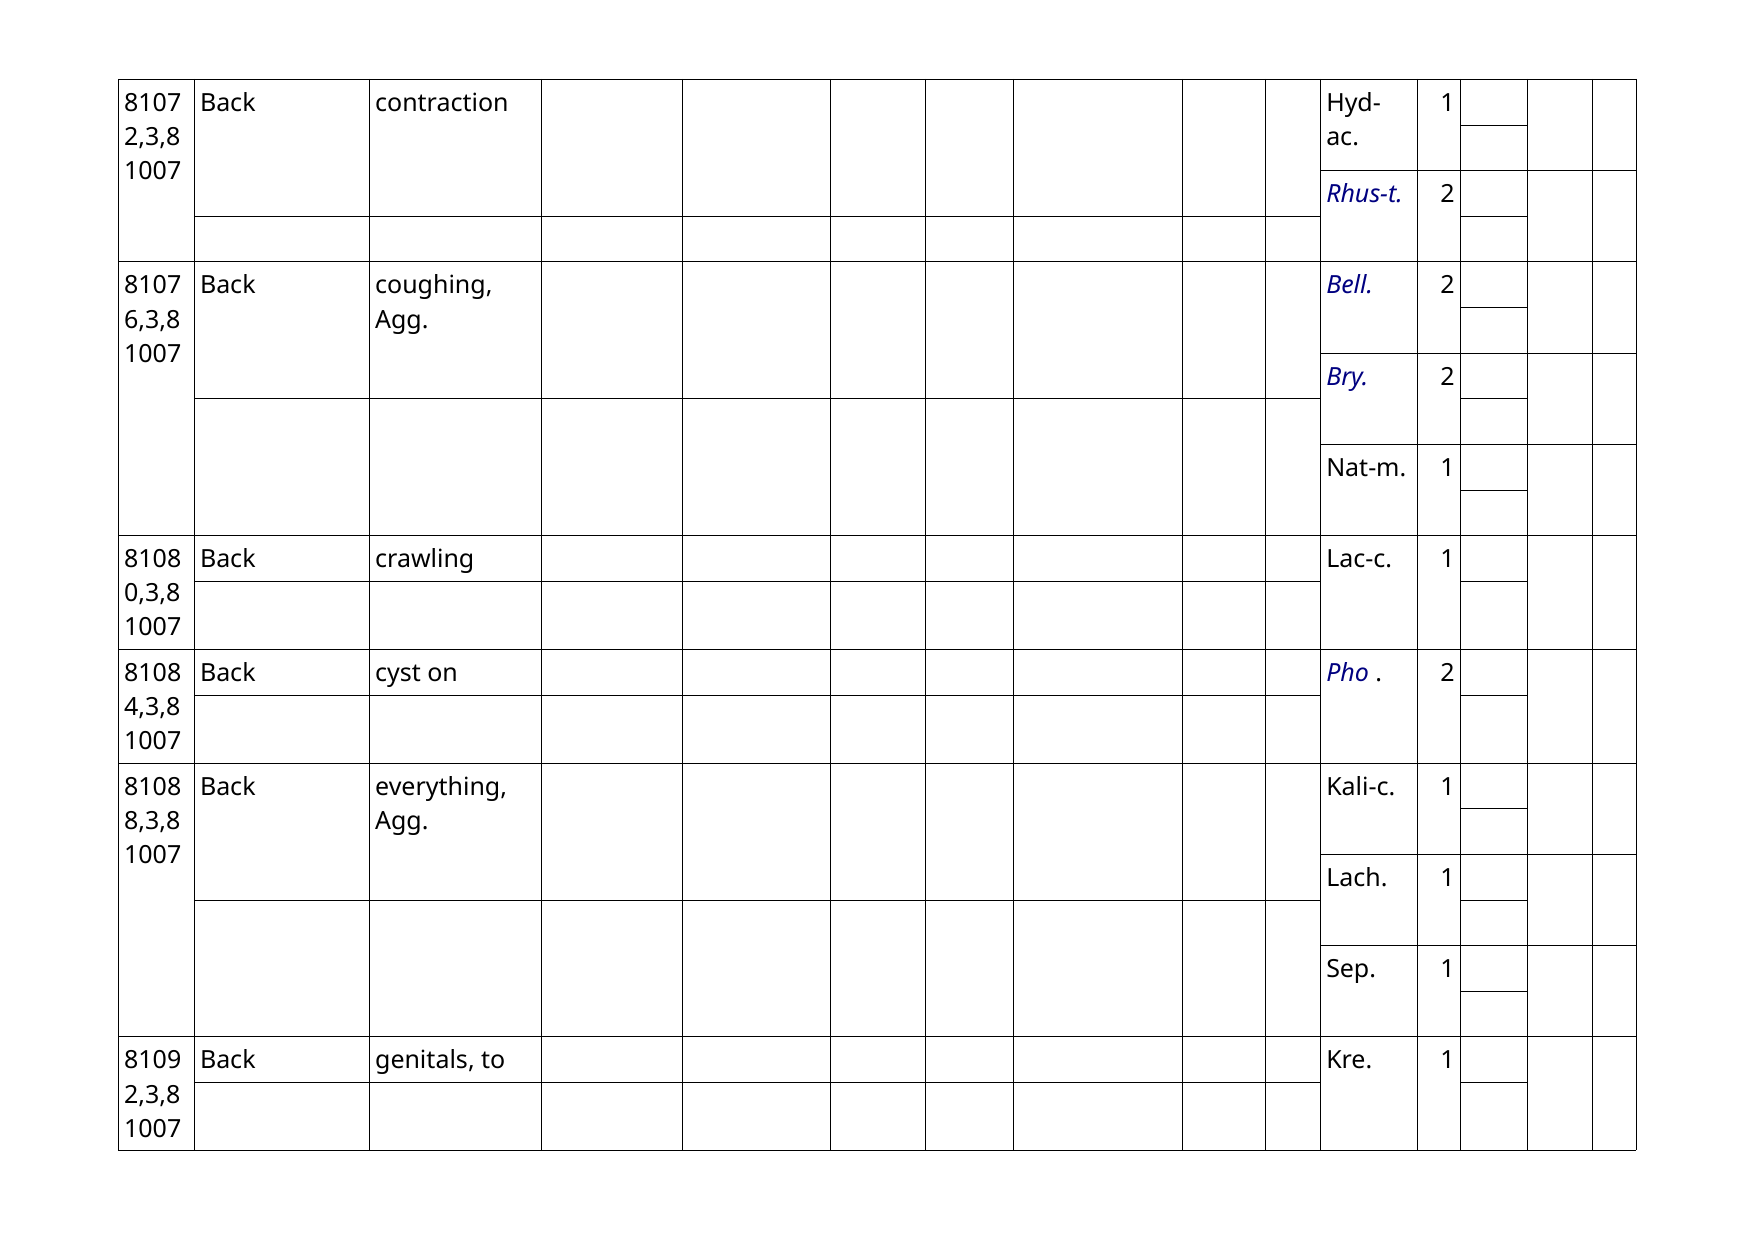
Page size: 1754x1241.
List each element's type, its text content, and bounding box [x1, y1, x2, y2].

table_cell [1266, 764, 1320, 899]
table_cell [1461, 1037, 1527, 1082]
table_cell Back [195, 80, 369, 216]
table_cell 81092,3,81007 [119, 1037, 194, 1150]
table_cell Back [195, 650, 369, 694]
table_cell [683, 696, 830, 763]
table_cell [1183, 764, 1265, 899]
table_cell [926, 399, 1013, 535]
table_cell [1461, 582, 1527, 649]
table_cell [1014, 1037, 1182, 1082]
table_cell [1266, 262, 1320, 398]
table_cell [831, 536, 925, 581]
table_cell [1183, 1037, 1265, 1082]
table_cell Lac-c. [1321, 536, 1417, 649]
table_cell [1461, 901, 1527, 945]
table_cell [542, 901, 682, 1036]
table_cell [1014, 399, 1182, 535]
table_cell [683, 764, 830, 899]
table_cell [1461, 80, 1527, 124]
table_cell [831, 696, 925, 763]
table_cell [683, 582, 830, 649]
table_cell [1593, 1037, 1636, 1150]
table_cell [831, 650, 925, 694]
table_cell [1461, 1083, 1527, 1150]
table_cell [370, 217, 541, 261]
table_cell [1461, 764, 1527, 808]
table_cell crawling [370, 536, 541, 581]
table_cell [1461, 171, 1527, 216]
table_cell [1014, 901, 1182, 1036]
table_cell Back [195, 262, 369, 398]
table_cell [926, 582, 1013, 649]
table_cell [683, 901, 830, 1036]
table_cell 1 [1418, 855, 1460, 945]
table_cell [1183, 696, 1265, 763]
table_cell [926, 650, 1013, 694]
table_cell [542, 536, 682, 581]
table_cell Kre. [1321, 1037, 1417, 1150]
table_cell 1 [1418, 536, 1460, 649]
table_cell [1528, 764, 1592, 854]
table_cell [1266, 582, 1320, 649]
table_cell 81072,3,81007 [119, 80, 194, 261]
table_cell [1266, 650, 1320, 694]
table_cell [1593, 262, 1636, 353]
table_cell [926, 262, 1013, 398]
table_cell [370, 582, 541, 649]
table_cell [1461, 992, 1527, 1036]
table_cell [1593, 650, 1636, 763]
table_cell [926, 1037, 1013, 1082]
table_cell [683, 80, 830, 216]
table_cell Pho . [1321, 650, 1417, 763]
table_cell [1461, 491, 1527, 535]
table_cell [1593, 764, 1636, 854]
table_cell [542, 1083, 682, 1150]
table_cell 1 [1418, 946, 1460, 1036]
table_cell [1461, 445, 1527, 489]
table_cell Hyd-ac. [1321, 80, 1417, 170]
table_cell [195, 696, 369, 763]
table_cell [1183, 217, 1265, 261]
table_cell [1014, 764, 1182, 899]
table_cell [1014, 1083, 1182, 1150]
table_cell [1461, 262, 1527, 307]
table_cell [1461, 536, 1527, 581]
table_cell 81076,3,81007 [119, 262, 194, 535]
table_cell 1 [1418, 1037, 1460, 1150]
table_cell [370, 1083, 541, 1150]
table_cell 1 [1418, 445, 1460, 535]
table_cell [1266, 217, 1320, 261]
table_cell 2 [1418, 262, 1460, 353]
table_cell [926, 1083, 1013, 1150]
table_cell Bry. [1321, 354, 1417, 444]
table_cell [542, 262, 682, 398]
table_cell [831, 262, 925, 398]
table_cell [1528, 171, 1592, 261]
table_cell [542, 399, 682, 535]
table_cell [195, 901, 369, 1036]
table_cell [1528, 650, 1592, 763]
table_cell [1593, 445, 1636, 535]
table_cell [1266, 1037, 1320, 1082]
table_cell [1461, 399, 1527, 444]
table_cell [1014, 582, 1182, 649]
table_cell [926, 764, 1013, 899]
table_cell [1266, 901, 1320, 1036]
table_cell Sep. [1321, 946, 1417, 1036]
table_cell 2 [1418, 650, 1460, 763]
table_cell [831, 1037, 925, 1082]
table_cell 1 [1418, 80, 1460, 170]
table_cell [1266, 399, 1320, 535]
table_cell [831, 901, 925, 1036]
table_cell [1183, 399, 1265, 535]
table_cell 1 [1418, 764, 1460, 854]
table_cell coughing, Agg. [370, 262, 541, 398]
table_cell [542, 582, 682, 649]
table_cell [1183, 536, 1265, 581]
table_cell Nat-m. [1321, 445, 1417, 535]
table_cell [1183, 80, 1265, 216]
table_cell [683, 1083, 830, 1150]
table_cell 2 [1418, 354, 1460, 444]
table_cell [1593, 171, 1636, 261]
table_cell [926, 696, 1013, 763]
table_cell [1528, 946, 1592, 1036]
table_cell [926, 536, 1013, 581]
table_cell [831, 217, 925, 261]
table_cell [1014, 262, 1182, 398]
table_cell [1528, 445, 1592, 535]
table_cell [1528, 1037, 1592, 1150]
table_cell [1014, 80, 1182, 216]
table_cell [1266, 696, 1320, 763]
table_cell Lach. [1321, 855, 1417, 945]
table_cell [1461, 650, 1527, 694]
table_cell [831, 80, 925, 216]
table_cell [1183, 901, 1265, 1036]
table_cell [1183, 1083, 1265, 1150]
table_cell cyst on [370, 650, 541, 694]
table_cell Rhus-t. [1321, 171, 1417, 261]
table_cell [1528, 354, 1592, 444]
table_cell [1183, 262, 1265, 398]
table_cell [195, 399, 369, 535]
table_cell [683, 536, 830, 581]
table_cell [1183, 582, 1265, 649]
table_cell [926, 217, 1013, 261]
table_cell [1014, 536, 1182, 581]
table_cell [542, 650, 682, 694]
table_cell Bell. [1321, 262, 1417, 353]
table_cell [1014, 217, 1182, 261]
table_cell 2 [1418, 171, 1460, 261]
table_cell [926, 80, 1013, 216]
table_cell 81088,3,81007 [119, 764, 194, 1036]
table_cell [683, 262, 830, 398]
table_cell [1593, 80, 1636, 170]
table_cell everything, Agg. [370, 764, 541, 899]
table_cell [1266, 80, 1320, 216]
table_cell 81084,3,81007 [119, 650, 194, 763]
table_cell [195, 1083, 369, 1150]
table_cell [542, 1037, 682, 1082]
table_cell [683, 399, 830, 535]
table_cell 81080,3,81007 [119, 536, 194, 649]
table_cell [195, 217, 369, 261]
table_cell [831, 764, 925, 899]
table_cell [1593, 855, 1636, 945]
table_cell [1266, 1083, 1320, 1150]
table_cell [926, 901, 1013, 1036]
table_cell [683, 1037, 830, 1082]
table_cell [683, 650, 830, 694]
table_cell [1528, 855, 1592, 945]
table_cell [1593, 946, 1636, 1036]
table_cell contraction [370, 80, 541, 216]
table_cell Back [195, 536, 369, 581]
table_cell [1461, 354, 1527, 398]
table_cell [370, 901, 541, 1036]
table_cell [831, 1083, 925, 1150]
table_cell [1014, 650, 1182, 694]
table_cell [1528, 262, 1592, 353]
table_cell [370, 696, 541, 763]
table_cell [1593, 354, 1636, 444]
table_cell [831, 582, 925, 649]
table_cell [1461, 855, 1527, 899]
table_cell [1461, 809, 1527, 854]
table_cell [831, 399, 925, 535]
table_cell Back [195, 764, 369, 899]
table_cell [1528, 80, 1592, 170]
table_cell [1183, 650, 1265, 694]
table_cell Kali-c. [1321, 764, 1417, 854]
table_cell [542, 217, 682, 261]
table_cell [1593, 536, 1636, 649]
table_cell [542, 80, 682, 216]
table_cell [1461, 217, 1527, 261]
table_cell [683, 217, 830, 261]
table_cell Back [195, 1037, 369, 1082]
table_cell [1266, 536, 1320, 581]
table_cell [1528, 536, 1592, 649]
table_cell [1461, 696, 1527, 763]
table_cell [195, 582, 369, 649]
table_cell [1461, 946, 1527, 991]
table_cell [542, 696, 682, 763]
table_cell [1014, 696, 1182, 763]
table_cell [542, 764, 682, 899]
table_cell genitals, to [370, 1037, 541, 1082]
table_cell [1461, 308, 1527, 353]
table_cell [370, 399, 541, 535]
table_cell [1461, 126, 1527, 170]
